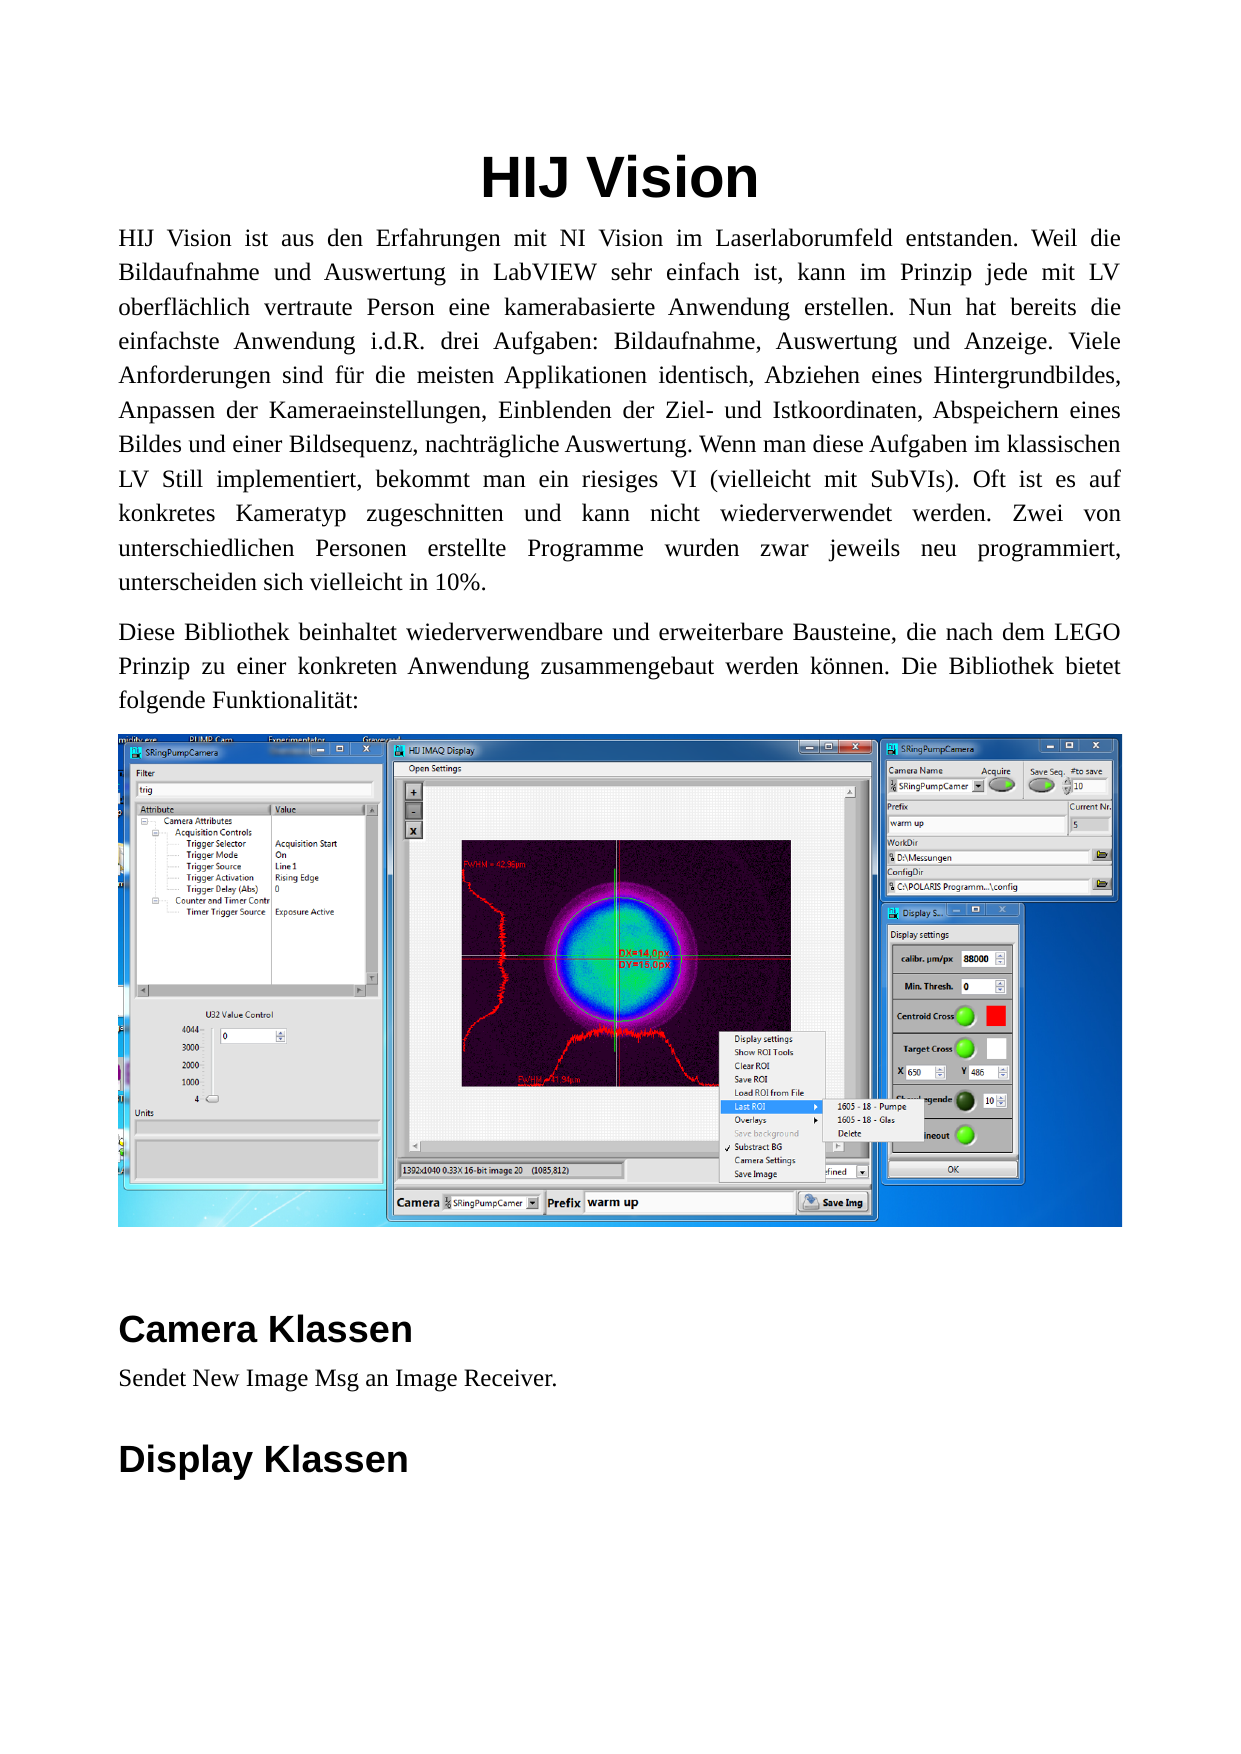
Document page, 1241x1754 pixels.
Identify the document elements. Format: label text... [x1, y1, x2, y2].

text Diese Bibliothek beinhaltet wiederverwendbare und erweiterbare Bausteine, die nach dem LEGO Prinzip zu einer konkreten Anwendung zusammengebaut werden können. Die Bibliothek bietet folgende Funktionalität: [118, 617, 1122, 714]
text HIJ Vision ist aus den Erfahrungen mit NI Vision im Laserlaborumfeld entstanden. Weil die Bildaufnahme und Auswertung in LabVIEW sehr einfach ist, kann im Prinzip jede mit LV oberflächlich vertraute Person eine kamerabasierte Anwendung erstellen. Nun hat bereits die einfachste Anwendung i.d.R. drei Aufgaben: Bildaufnahme, Auswertung und Anzeige. Viele Anforderungen sind für die meisten Applikationen identisch, Abziehen eines Hintergrundbildes, Anpassen der Kameraeinstellungen, Einblenden der Ziel- und Istkoordinaten, Abspeichern eines Bildes und einer Bildsequenz, nachträgliche Auswertung. Wenn man diese Aufgaben im klassischen LV Still implementiert, bekommt man ein riesiges VI (vielleicht mit SubVIs). Oft ist es auf konkretes Kameratyp zugeschnitten und kann nicht wiederverwendet werden. Zwei von unterschiedlichen Personen erstellte Programme wurden zwar jeweils neu programmiert, unterscheiden sich vielleicht in 10%. [118, 223, 1122, 596]
text Sendet New Image Msg an Image Receiver. [118, 1363, 1122, 1391]
subtitle Display Klassen [118, 1437, 1122, 1480]
title HIJ Vision [118, 143, 1122, 210]
subtitle Camera Klassen [118, 1307, 1122, 1350]
picture [118, 734, 1123, 1227]
